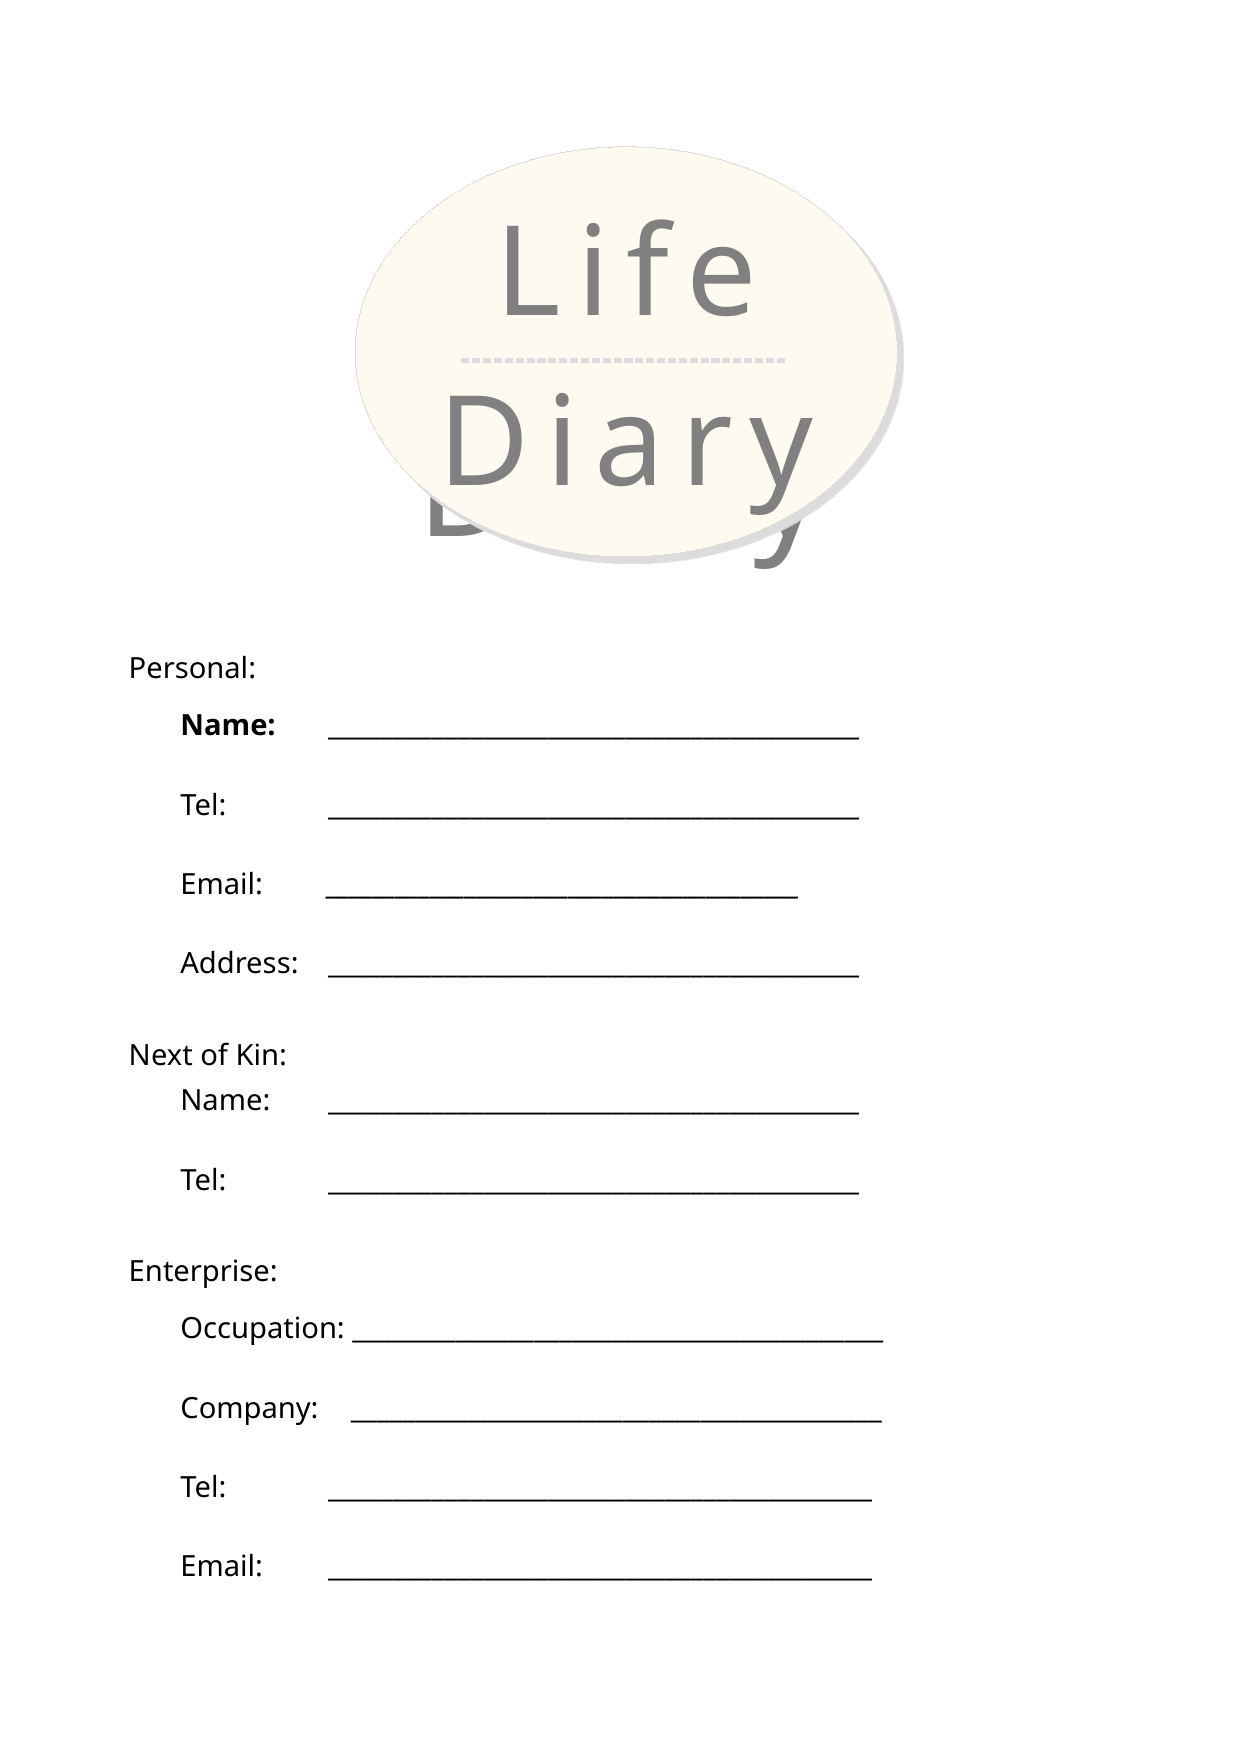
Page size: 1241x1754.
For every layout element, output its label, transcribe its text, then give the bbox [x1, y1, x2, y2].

text Occupation: _________________________________________ Company: _________________________________________ Tel: __________________________________________ Email: __________________________________________ [180, 1308, 1119, 1585]
text Name: _________________________________________ Tel: _________________________________________ Email: _________________________________________ Address: _________________________________________ [180, 704, 1119, 982]
text Name: _________________________________________ Tel: _________________________________________ [180, 1079, 1119, 1199]
text Personal: [121, 647, 1119, 687]
text Next of Kin: [121, 1034, 1119, 1074]
text Enterprise: [121, 1250, 1119, 1290]
text Life Diary [121, 202, 1119, 576]
